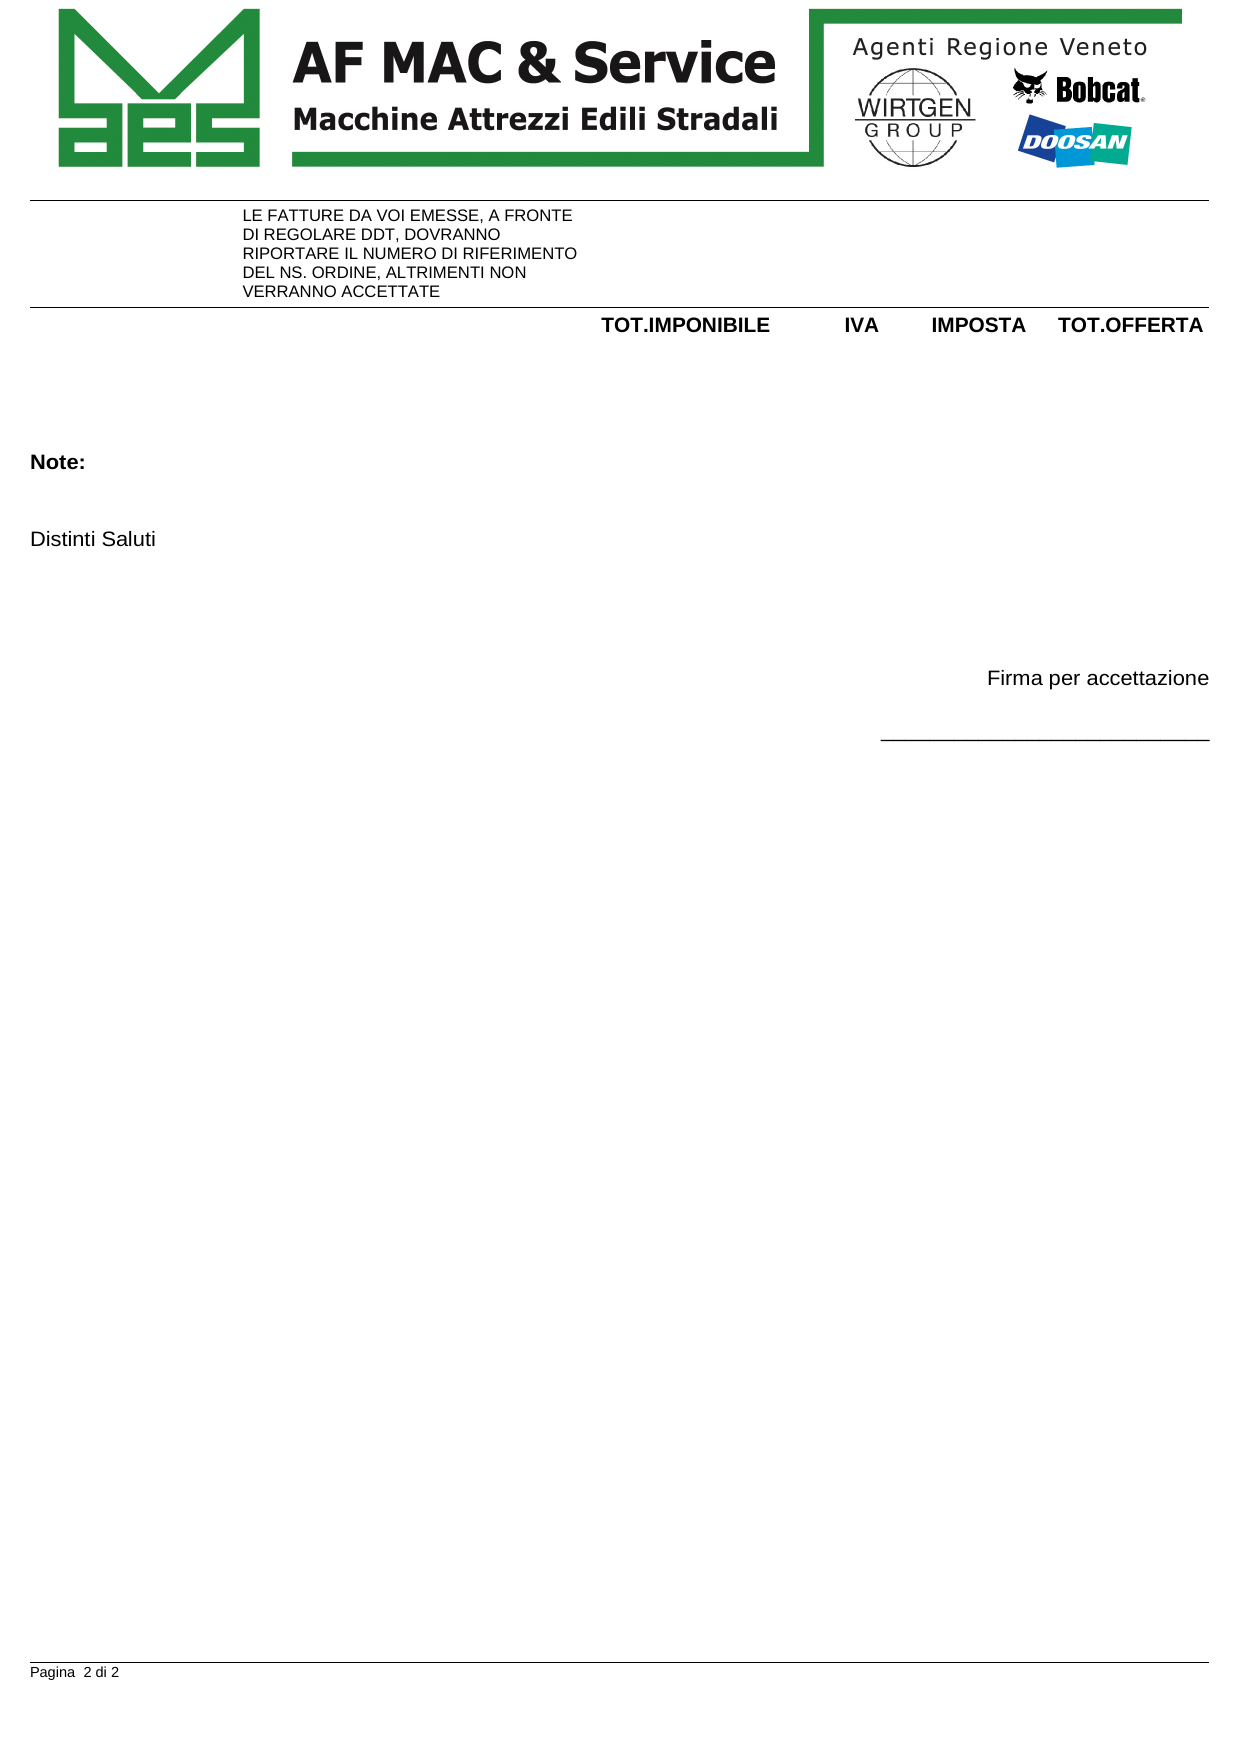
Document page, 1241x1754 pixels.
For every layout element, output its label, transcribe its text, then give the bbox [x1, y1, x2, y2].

table_cell </for> LE FATTURE DA VOI EMESSE, A FRONTE DI REGOLARE DDT, DOVRANNO RIPORTARE IL NUMERO DI RIFERIMENTO DEL NS. ORDINE, ALTRIMENTI NON VERRANNO ACCETTATE [30, 201, 1209, 307]
table_header IVA [776, 308, 884, 342]
picture [52, 3, 1187, 183]
table_cell <italian_number(o.amount_total)> [1032, 343, 1209, 426]
table_cell <italian_number(o.amount_untaxed)> [30, 343, 776, 426]
text Distinti Saluti [30, 526, 1209, 550]
text Firma per accettazione [30, 665, 1209, 689]
table_cell <italian_number(o.amount_tax)> [885, 343, 1032, 426]
table_header TOT.IMPONIBILE [30, 308, 776, 342]
table_header TOT.OFFERTA [1032, 308, 1209, 342]
text <o.notes> [30, 474, 1209, 498]
table_cell [776, 343, 884, 426]
text ___________________________ [30, 718, 1209, 742]
table_header IMPOSTA [885, 308, 1032, 342]
text Note: [30, 450, 1209, 474]
